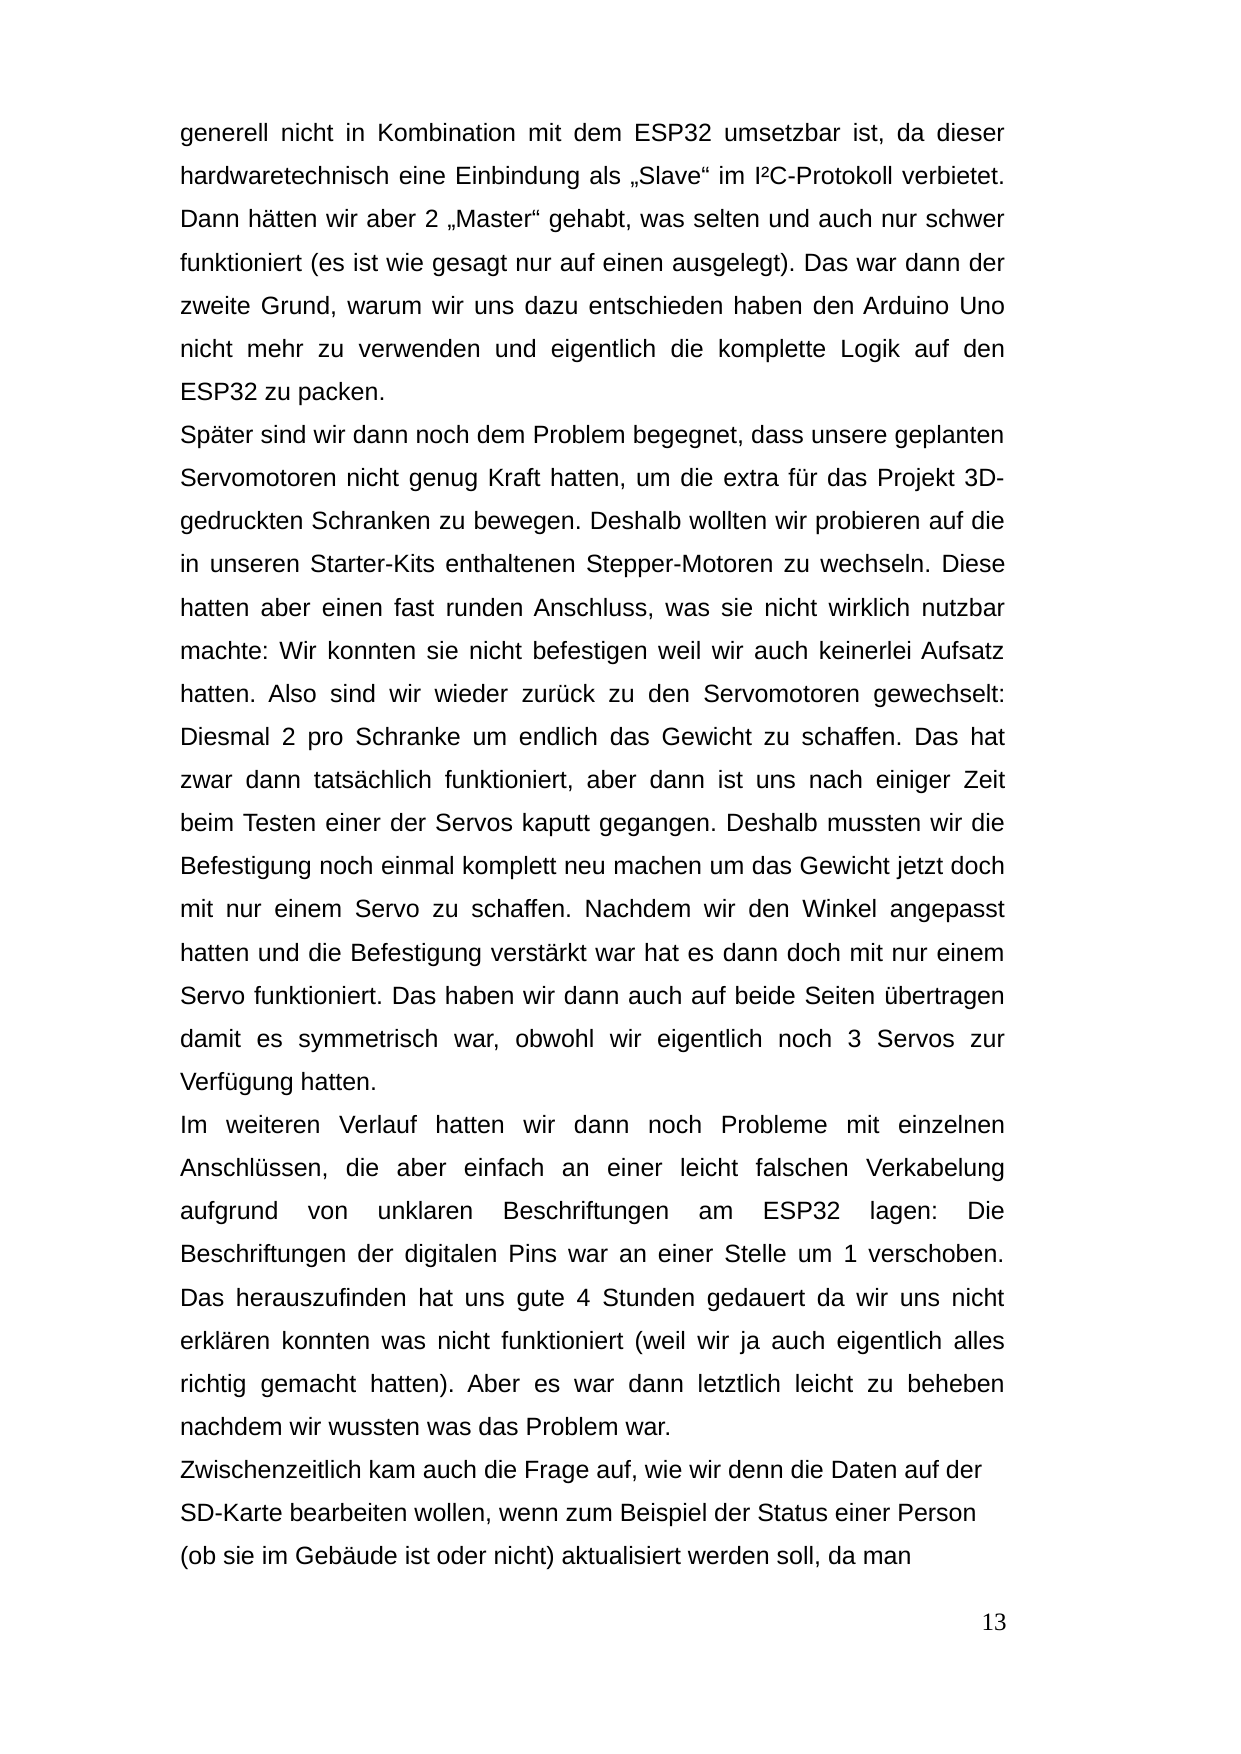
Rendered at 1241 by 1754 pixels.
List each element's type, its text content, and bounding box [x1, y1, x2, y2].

text Später sind wir dann noch dem Problem begegnet, dass unsere geplanten Servomotoren nicht genug Kraft hatten, um die extra für das Projekt 3D-gedruckten Schranken zu bewegen. Deshalb wollten wir probieren auf die in unseren Starter-Kits enthaltenen Stepper-Motoren zu wechseln. Diese hatten aber einen fast runden Anschluss, was sie nicht wirklich nutzbar machte: Wir konnten sie nicht befestigen weil wir auch keinerlei Aufsatz hatten. Also sind wir wieder zurück zu den Servomotoren gewechselt: Diesmal 2 pro Schranke um endlich das Gewicht zu schaffen. Das hat zwar dann tatsächlich funktioniert, aber dann ist uns nach einiger Zeit beim Testen einer der Servos kaputt gegangen. Deshalb mussten wir die Befestigung noch einmal komplett neu machen um das Gewicht jetzt doch mit nur einem Servo zu schaffen. Nachdem wir den Winkel angepasst hatten und die Befestigung verstärkt war hat es dann doch mit nur einem Servo funktioniert. Das haben wir dann auch auf beide Seiten übertragen damit es symmetrisch war, obwohl wir eigentlich noch 3 Servos zur Verfügung hatten. [180, 420, 1006, 1096]
text Zwischenzeitlich kam auch die Frage auf, wie wir denn die Daten auf der SD-Karte bearbeiten wollen, wenn zum Beispiel der Status einer Person (ob sie im Gebäude ist oder nicht) aktualisiert werden soll, da man [180, 1455, 1006, 1570]
text Im weiteren Verlauf hatten wir dann noch Probleme mit einzelnen Anschlüssen, die aber einfach an einer leicht falschen Verkabelung aufgrund von unklaren Beschriftungen am ESP32 lagen: Die Beschriftungen der digitalen Pins war an einer Stelle um 1 verschoben. Das herauszufinden hat uns gute 4 Stunden gedauert da wir uns nicht erklären konnten was nicht funktioniert (weil wir ja auch eigentlich alles richtig gemacht hatten). Aber es war dann letztlich leicht zu beheben nachdem wir wussten was das Problem war. [180, 1110, 1006, 1441]
text generell nicht in Kombination mit dem ESP32 umsetzbar ist, da dieser hardwaretechnisch eine Einbindung als „Slave“ im I²C-Protokoll verbietet. Dann hätten wir aber 2 „Master“ gehabt, was selten und auch nur schwer funktioniert (es ist wie gesagt nur auf einen ausgelegt). Das war dann der zweite Grund, warum wir uns dazu entschieden haben den Arduino Uno nicht mehr zu verwenden und eigentlich die komplette Logik auf den ESP32 zu packen. [180, 118, 1006, 406]
